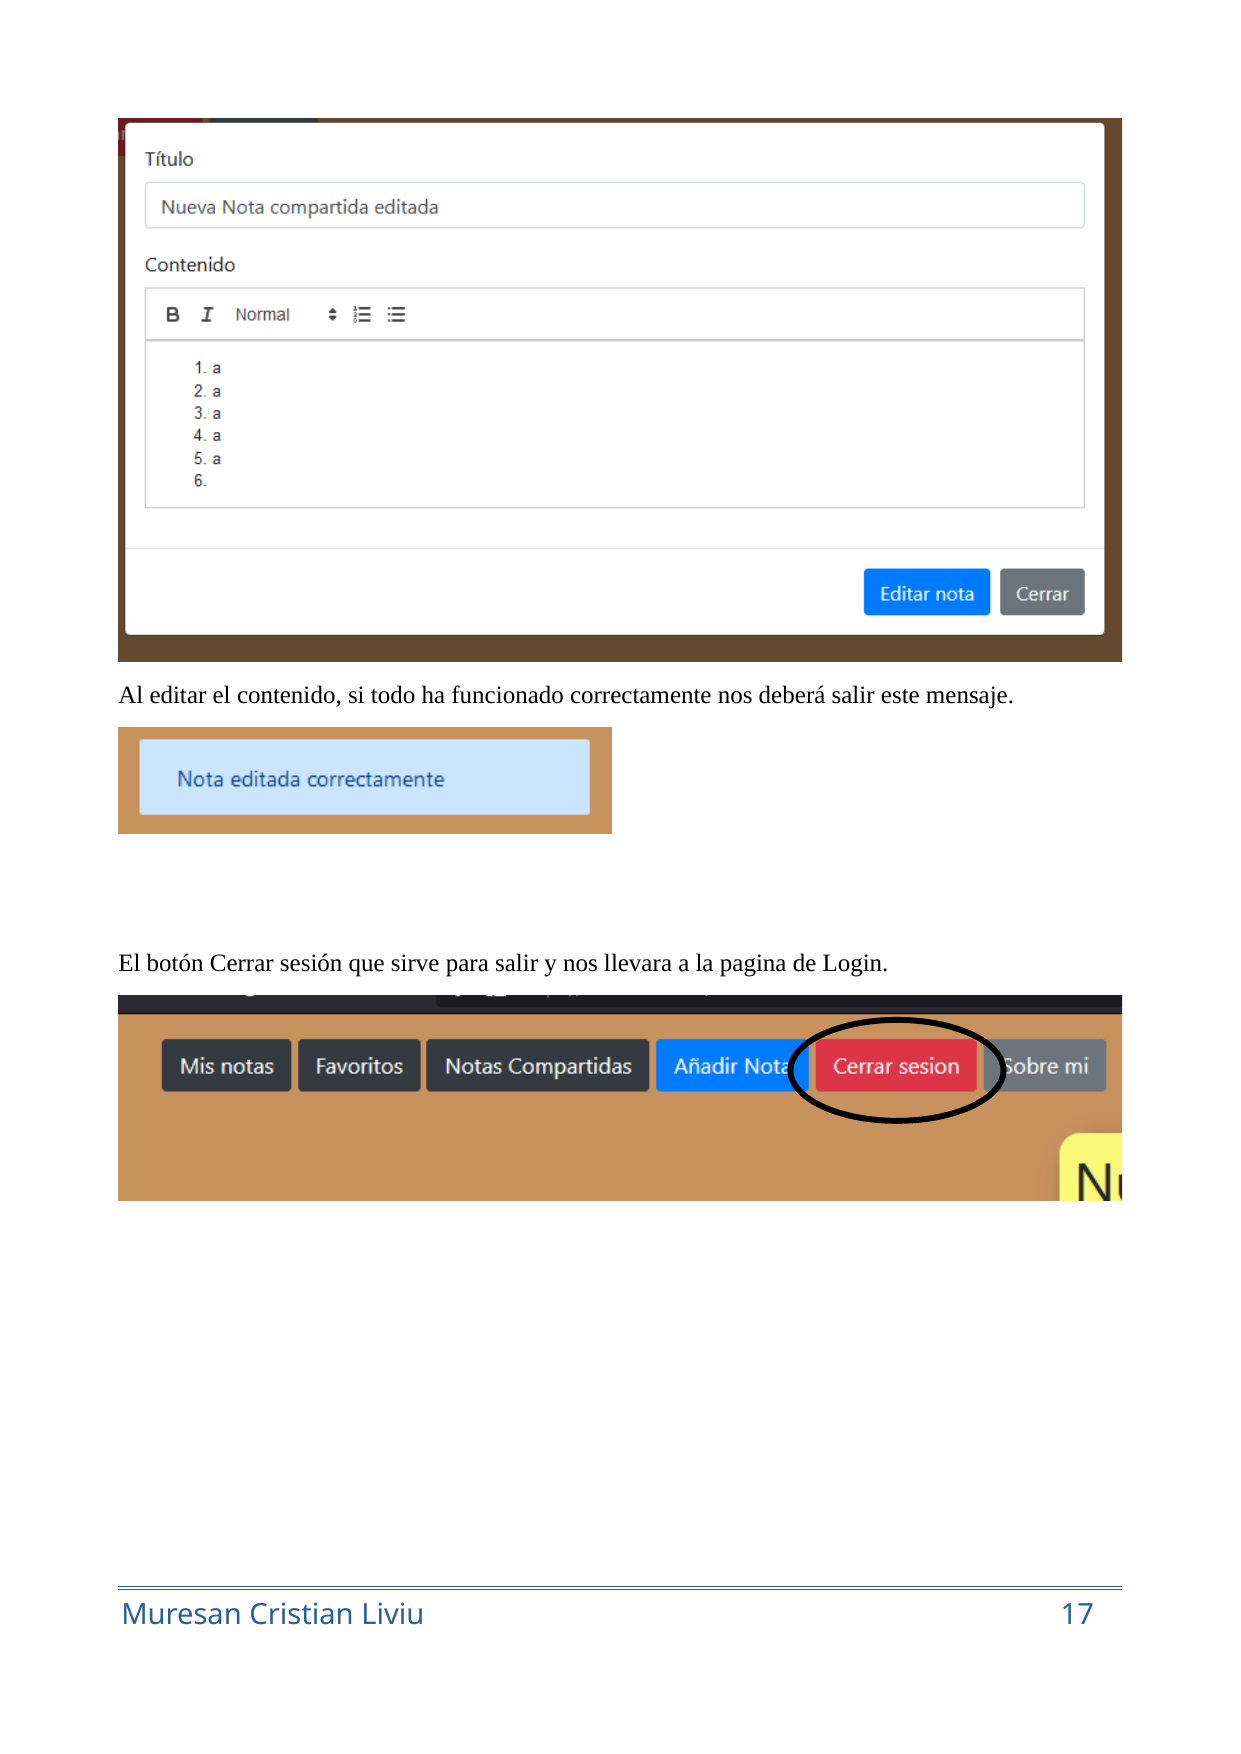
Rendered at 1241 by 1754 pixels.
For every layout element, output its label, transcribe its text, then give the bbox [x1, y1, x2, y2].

text El botón Cerrar sesión que sirve para salir y nos llevara a la pagina de Login. [118, 948, 1122, 977]
text Al editar el contenido, si todo ha funcionado correctamente nos deberá salir este mensaje. [118, 680, 1122, 709]
picture [118, 727, 612, 834]
picture [118, 118, 1123, 662]
picture [118, 995, 1123, 1201]
